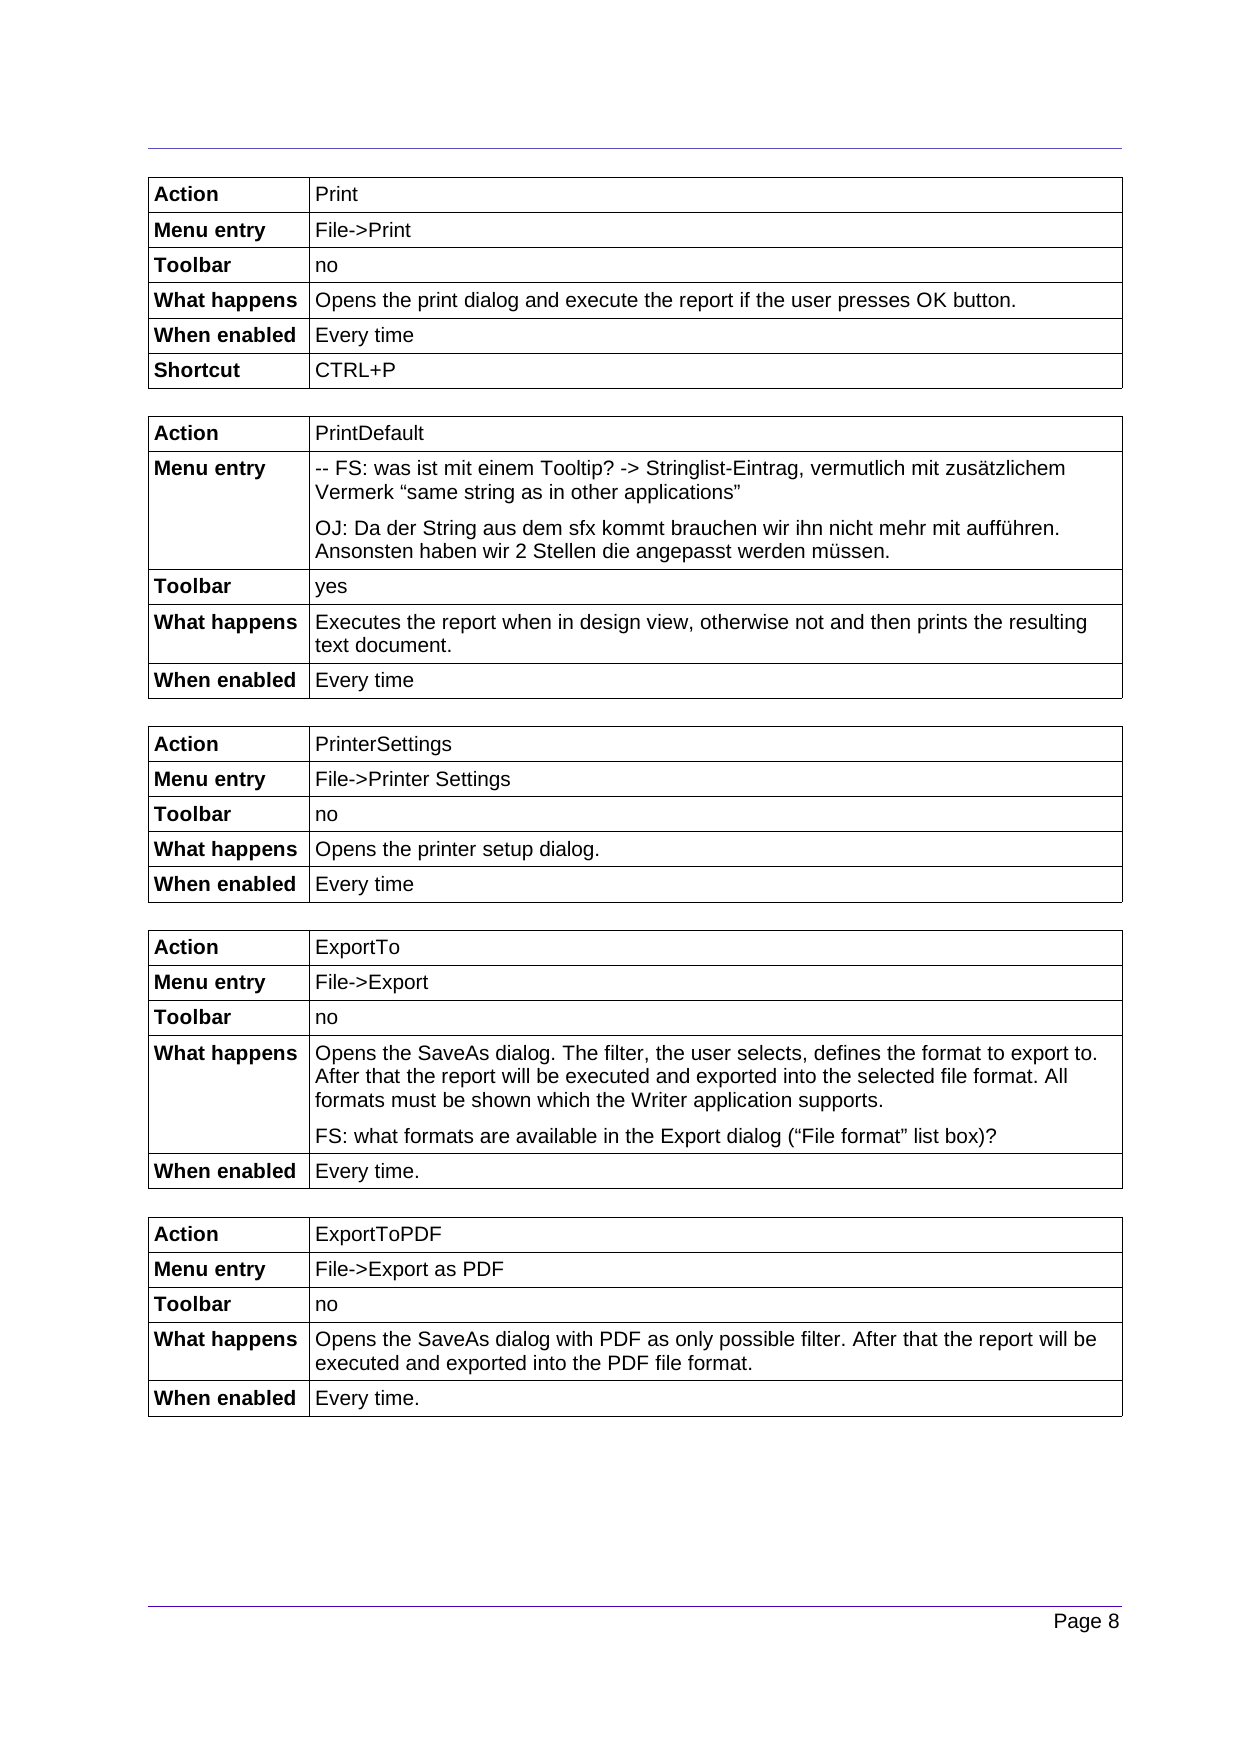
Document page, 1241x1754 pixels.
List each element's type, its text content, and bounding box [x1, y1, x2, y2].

table_cell What happens [149, 1323, 309, 1380]
table_cell yes [310, 570, 1122, 604]
table_header ExportTo [310, 931, 1122, 965]
table_cell Opens the printer setup dialog. [310, 832, 1122, 866]
table_cell no [310, 1001, 1122, 1035]
table_header PrinterSettings [310, 727, 1122, 761]
table_header Action [149, 417, 309, 451]
table_cell What happens [149, 283, 309, 318]
table_header PrintDefault [310, 417, 1122, 451]
table_cell When enabled [149, 1381, 309, 1416]
table_cell What happens [149, 605, 309, 663]
table_header Action [149, 727, 309, 761]
table_cell Menu entry [149, 452, 309, 569]
table_cell Toolbar [149, 1288, 309, 1322]
table_cell Toolbar [149, 248, 309, 282]
table_header Print [310, 178, 1122, 212]
table_cell Opens the SaveAs dialog with PDF as only possible filter. After that the report will be executed and exported into the PDF file format. [310, 1323, 1122, 1380]
table_cell Menu entry [149, 762, 309, 796]
table_cell File->Printer Settings [310, 762, 1122, 796]
table_cell When enabled [149, 867, 309, 902]
table_cell Menu entry [149, 966, 309, 1000]
table_header ExportToPDF [310, 1218, 1122, 1252]
table_cell no [310, 1288, 1122, 1322]
table_cell When enabled [149, 664, 309, 698]
table_cell What happens [149, 832, 309, 866]
table_cell Menu entry [149, 213, 309, 247]
table_cell no [310, 797, 1122, 831]
table_cell no [310, 248, 1122, 282]
table_cell Opens the SaveAs dialog. The filter, the user selects, defines the format to export to. After that the report will be executed and exported into the selected file format. All formats must be shown which the Writer application supports. FS: what formats are available in the Export dialog (“File format” list box)? [310, 1036, 1122, 1153]
table_header Action [149, 1218, 309, 1252]
table_cell File->Print [310, 213, 1122, 247]
table_cell Every time [310, 319, 1122, 353]
table_cell What happens [149, 1036, 309, 1153]
table_cell When enabled [149, 1154, 309, 1188]
table_cell Every time [310, 867, 1122, 902]
table_cell Menu entry [149, 1253, 309, 1287]
table_header Action [149, 178, 309, 212]
table_cell File->Export [310, 966, 1122, 1000]
table_cell Shortcut [149, 354, 309, 388]
table_cell -- FS: was ist mit einem Tooltip? -> Stringlist-Eintrag, vermutlich mit zusätzlichem Vermerk “same string as in other applications” OJ: Da der String aus dem sfx kommt brauchen wir ihn nicht mehr mit aufführen. Ansonsten haben wir 2 Stellen die angepasst werden müssen. [310, 452, 1122, 569]
table_cell Toolbar [149, 570, 309, 604]
table_header Action [149, 931, 309, 965]
table_cell Opens the print dialog and execute the report if the user presses OK button. [310, 283, 1122, 318]
table_cell File->Export as PDF [310, 1253, 1122, 1287]
table_cell Toolbar [149, 1001, 309, 1035]
table_cell Every time. [310, 1381, 1122, 1416]
table_cell Every time. [310, 1154, 1122, 1188]
table_cell Every time [310, 664, 1122, 698]
table_cell Toolbar [149, 797, 309, 831]
table_cell Executes the report when in design view, otherwise not and then prints the resulting text document. [310, 605, 1122, 663]
table_cell CTRL+P [310, 354, 1122, 388]
table_cell When enabled [149, 319, 309, 353]
